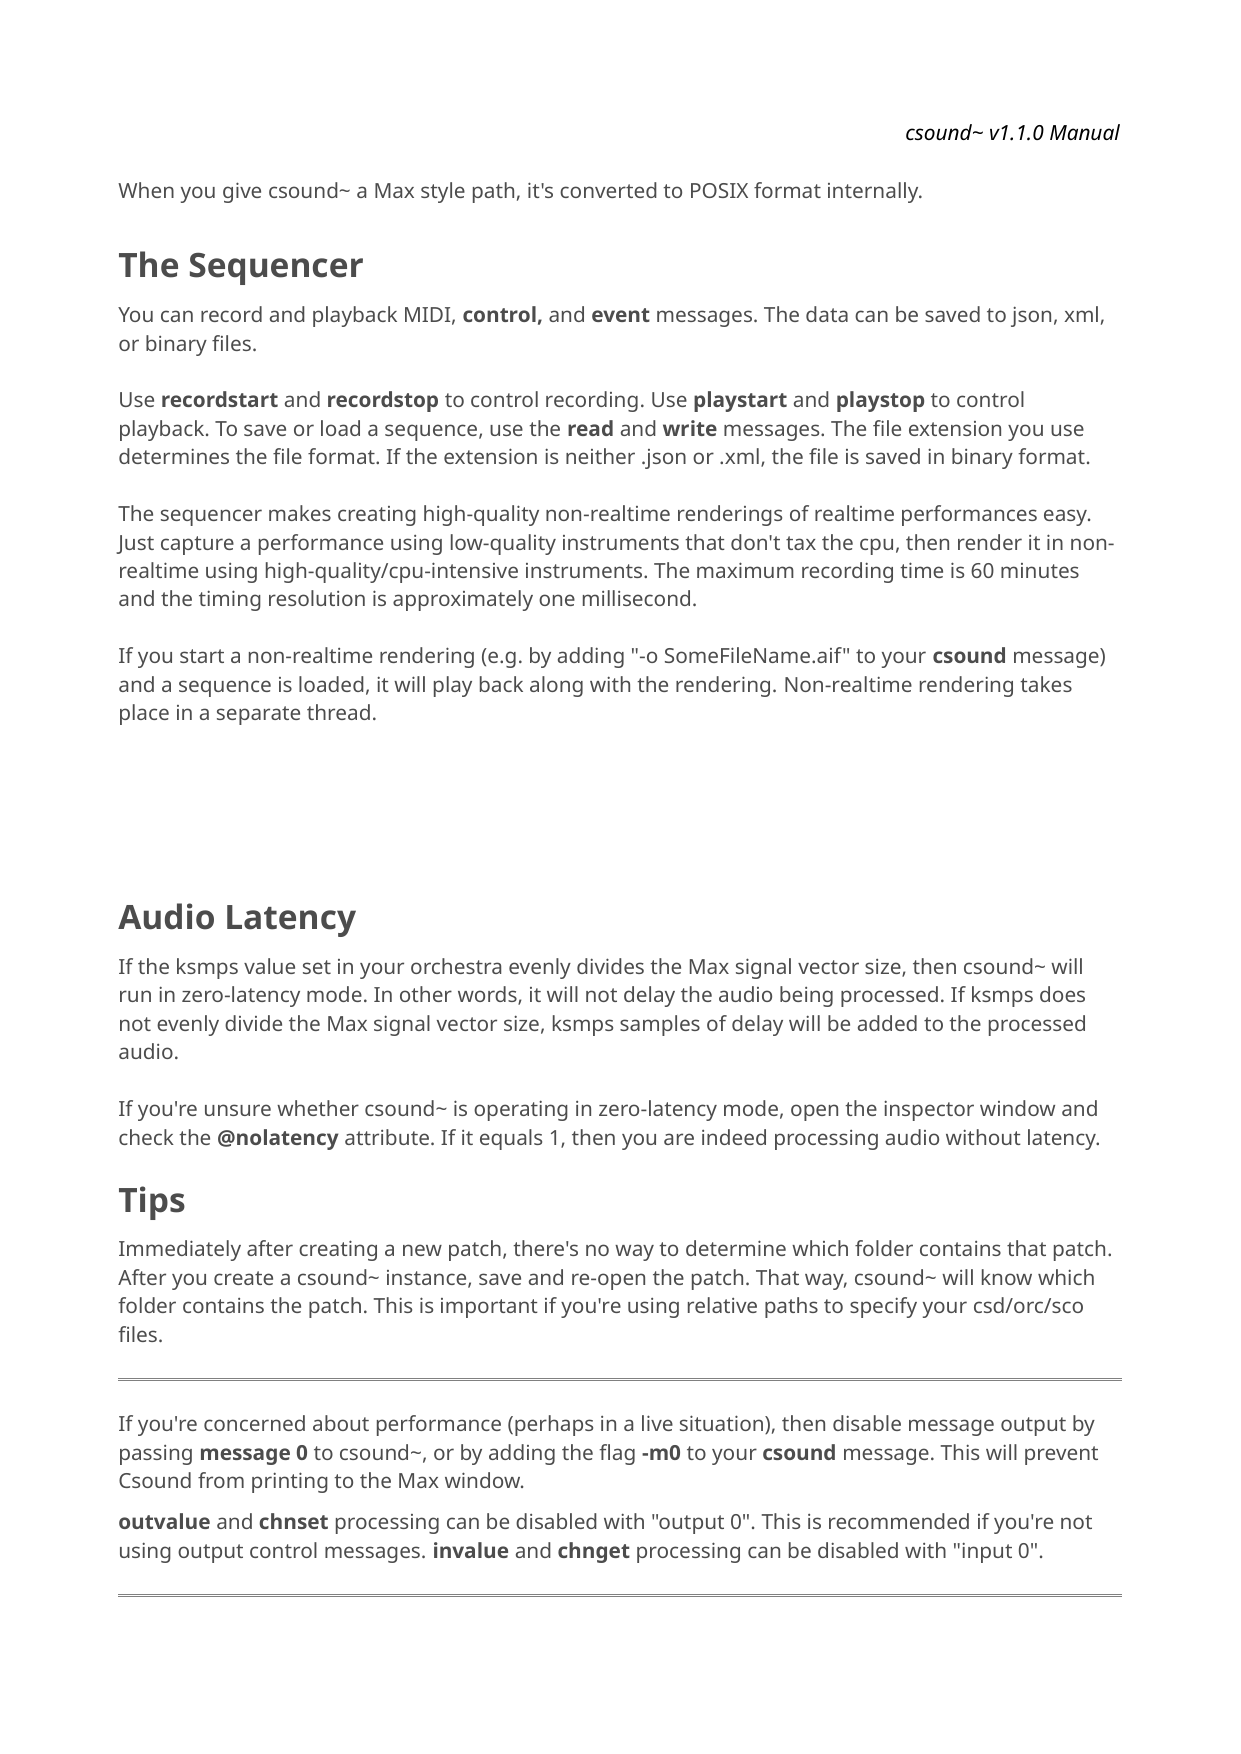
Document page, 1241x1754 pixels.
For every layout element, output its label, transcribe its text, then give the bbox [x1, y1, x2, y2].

text When you give csound~ a Max style path, it's converted to POSIX format internally. [118, 176, 1122, 204]
text Immediately after creating a new patch, there's no way to determine which folder contains that patch. After you create a csound~ instance, save and re-open the patch. That way, csound~ will know which folder contains the patch. This is important if you're using relative paths to specify your csd/orc/sco files. [118, 1234, 1122, 1348]
text outvalue and chnset processing can be disabled with "output 0". This is recommended if you're not using output control messages. invalue and chnget processing can be disabled with "input 0". [118, 1507, 1122, 1564]
subtitle Audio Latency [118, 894, 1122, 940]
subtitle The Sequencer [118, 242, 1122, 288]
text If the ksmps value set in your orchestra evenly divides the Max signal vector size, then csound~ will run in zero-latency mode. In other words, it will not delay the audio being processed. If ksmps does not evenly divide the Max signal vector size, ksmps samples of delay will be added to the processed audio. [118, 952, 1122, 1066]
subtitle Tips [118, 1176, 1122, 1222]
text If you start a non-realtime rendering (e.g. by adding "-o SomeFileName.aif" to your csound message) and a sequence is loaded, it will play back along with the rendering. Non-realtime rendering takes place in a separate thread. [118, 613, 1122, 727]
text You can record and playback MIDI, control, and event messages. The data can be saved to json, xml, or binary files. Use recordstart and recordstop to control recording. Use playstart and playstop to control playback. To save or load a sequence, use the read and write messages. The file extension you use determines the file format. If the extension is neither .json or .xml, the file is saved in binary format. The sequencer makes creating high-quality non-realtime renderings of realtime performances easy. Just capture a performance using low-quality instruments that don't tax the cpu, then render it in non-realtime using high-quality/cpu-intensive instruments. The maximum recording time is 60 minutes and the timing resolution is approximately one millisecond. [118, 300, 1122, 613]
text If you're concerned about performance (perhaps in a live situation), then disable message output by passing message 0 to csound~, or by adding the flag -m0 to your csound message. This will prevent Csound from printing to the Max window. [118, 1409, 1122, 1495]
text If you're unsure whether csound~ is operating in zero-latency mode, open the inspector window and check the @nolatency attribute. If it equals 1, then you are indeed processing audio without latency. [118, 1094, 1122, 1151]
